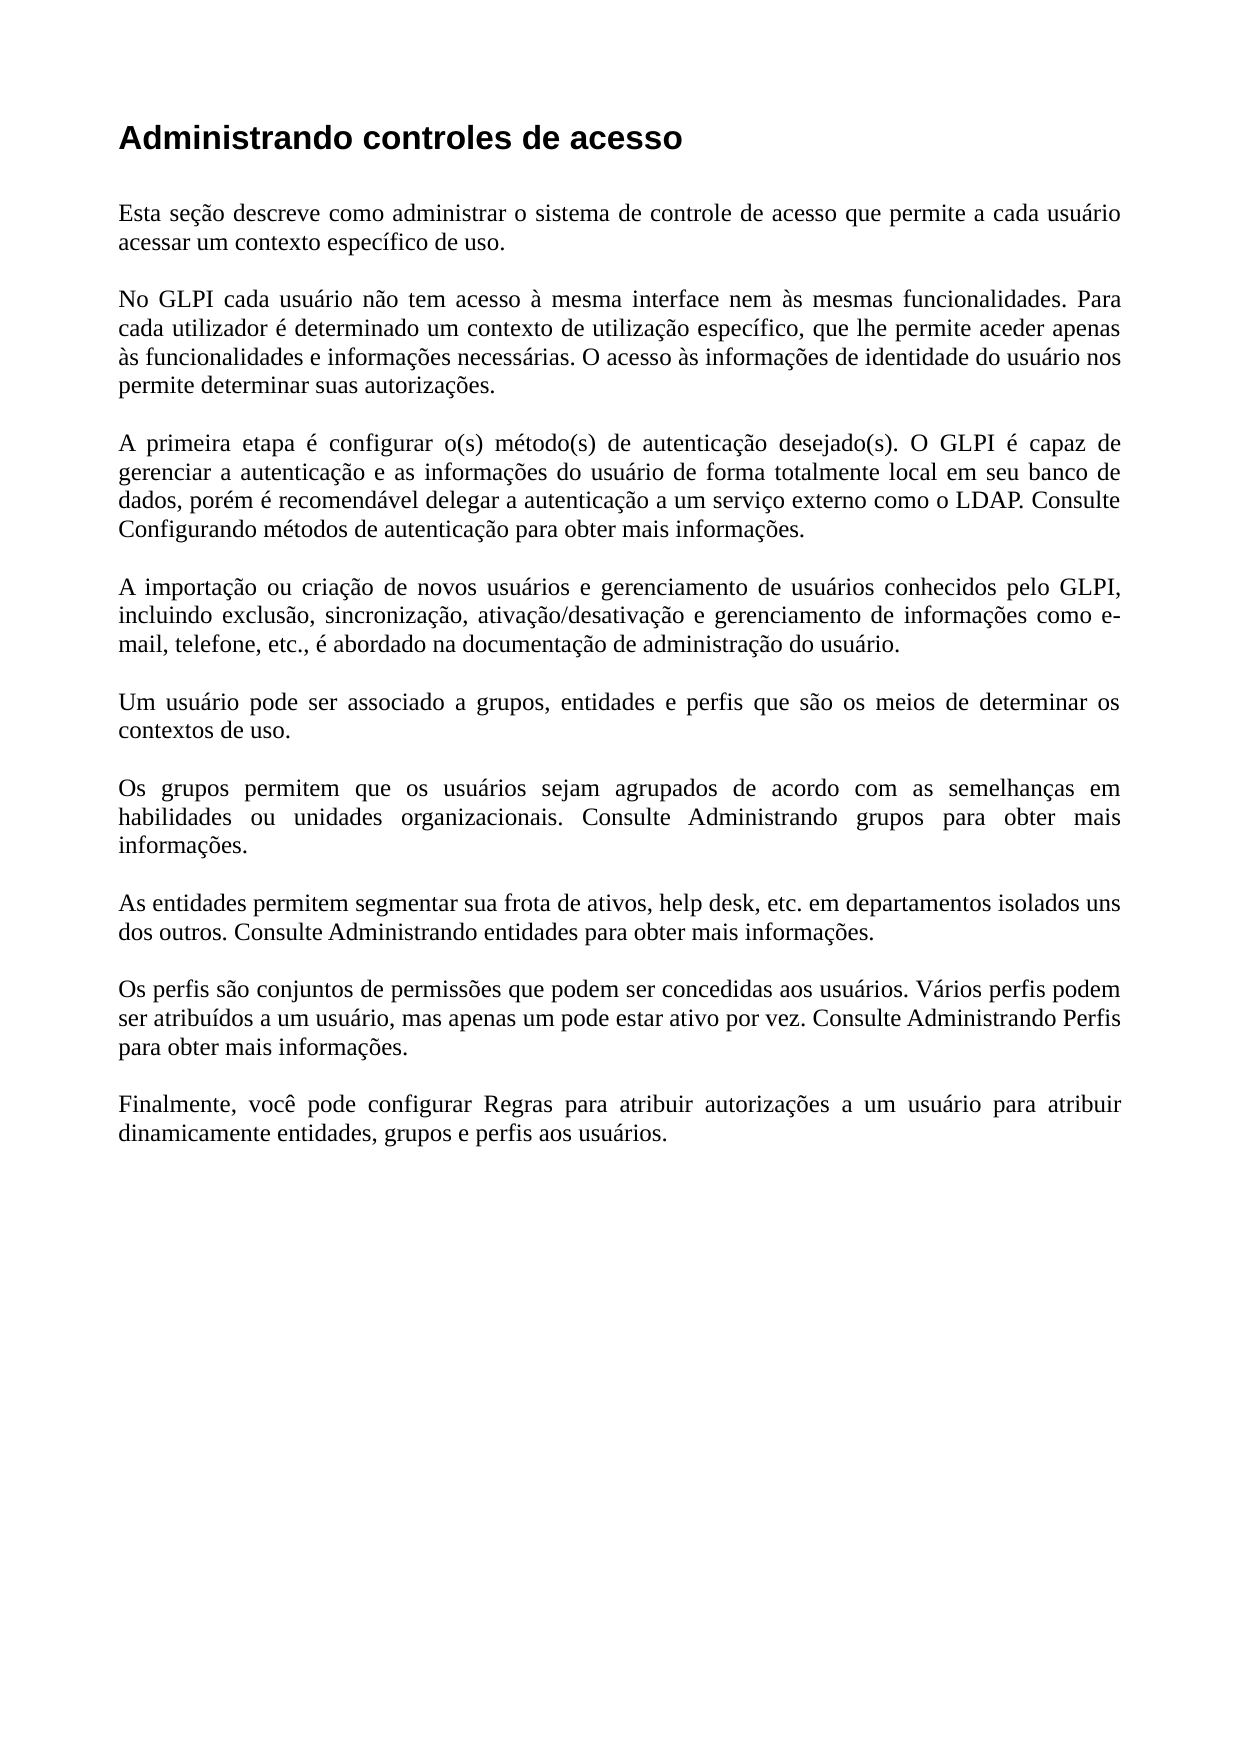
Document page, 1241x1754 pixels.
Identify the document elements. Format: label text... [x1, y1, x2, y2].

text Finalmente, você pode configurar Regras para atribuir autorizações a um usuário para atribuir dinamicamente entidades, grupos e perfis aos usuários. [118, 1089, 1122, 1147]
text As entidades permitem segmentar sua frota de ativos, help desk, etc. em departamentos isolados uns dos outros. Consulte Administrando entidades para obter mais informações. [118, 888, 1122, 945]
text A importação ou criação de novos usuários e gerenciamento de usuários conhecidos pelo GLPI, incluindo exclusão, sincronização, ativação/desativação e gerenciamento de informações como e-mail, telefone, etc., é abordado na documentação de administração do usuário. [118, 572, 1122, 658]
subtitle Administrando controles de acesso [118, 118, 1122, 157]
text Os perfis são conjuntos de permissões que podem ser concedidas aos usuários. Vários perfis podem ser atribuídos a um usuário, mas apenas um pode estar ativo por vez. Consulte Administrando Perfis para obter mais informações. [118, 974, 1122, 1060]
text A primeira etapa é configurar o(s) método(s) de autenticação desejado(s). O GLPI é capaz de gerenciar a autenticação e as informações do usuário de forma totalmente local em seu banco de dados, porém é recomendável delegar a autenticação a um serviço externo como o LDAP. Consulte Configurando métodos de autenticação para obter mais informações. [118, 428, 1122, 543]
text Os grupos permitem que os usuários sejam agrupados de acordo com as semelhanças em habilidades ou unidades organizacionais. Consulte Administrando grupos para obter mais informações. [118, 773, 1122, 859]
text Um usuário pode ser associado a grupos, entidades e perfis que são os meios de determinar os contextos de uso. [118, 687, 1122, 744]
text No GLPI cada usuário não tem acesso à mesma interface nem às mesmas funcionalidades. Para cada utilizador é determinado um contexto de utilização específico, que lhe permite aceder apenas às funcionalidades e informações necessárias. O acesso às informações de identidade do usuário nos permite determinar suas autorizações. [118, 284, 1122, 399]
text Esta seção descreve como administrar o sistema de controle de acesso que permite a cada usuário acessar um contexto específico de uso. [118, 198, 1122, 255]
